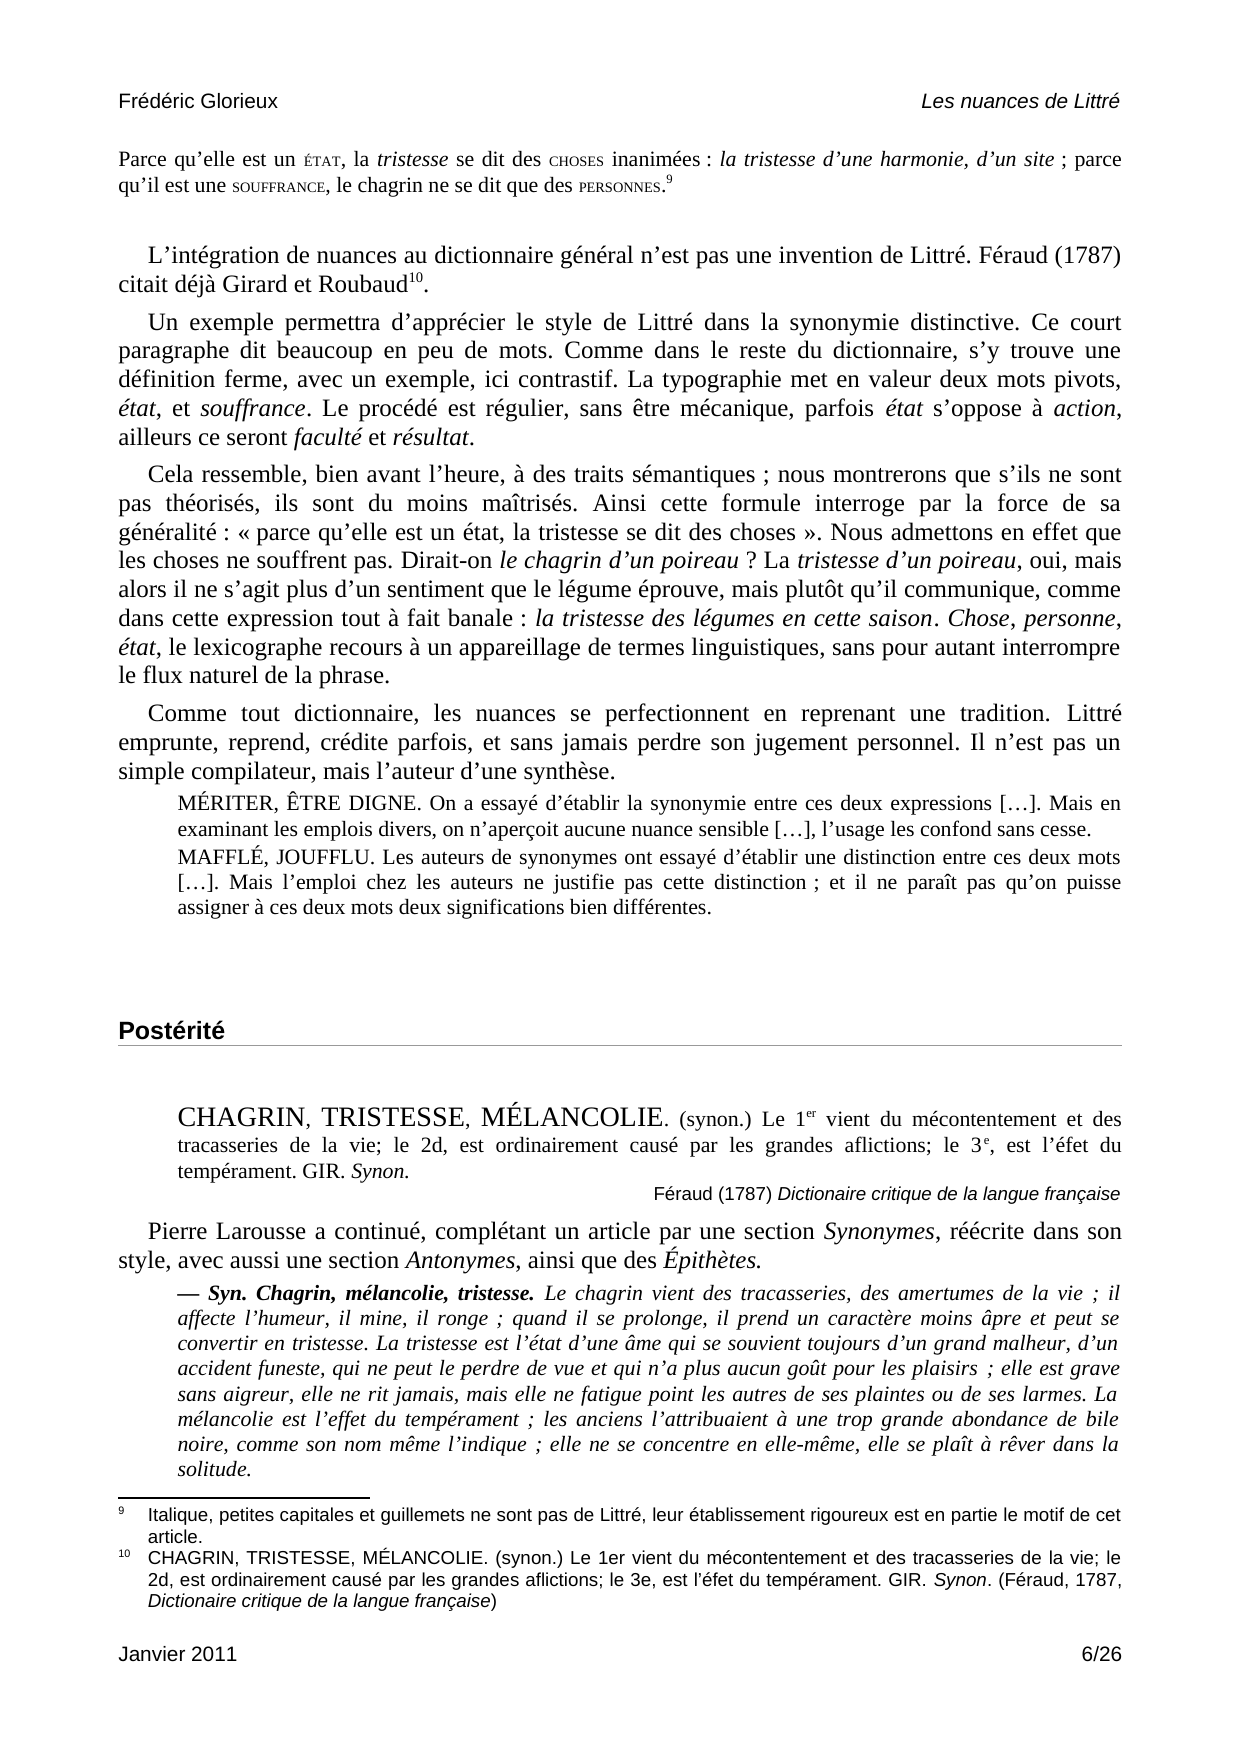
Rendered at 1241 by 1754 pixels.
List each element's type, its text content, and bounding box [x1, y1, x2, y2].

text Féraud (1787) Dictionaire critique de la langue française [236, 1183, 1122, 1204]
text Parce qu’elle est un état, la tristesse se dit des choses inanimées : la tristesse d’une harmonie, d’un site ; parce qu’il est une souffrance, le chagrin ne se dit que des personnes. [118, 146, 1122, 197]
text CHAGRIN, TRISTESSE, MÉLANCOLIE. (synon.) Le 1er vient du mécontentement et des tracasseries de la vie; le 2d, est ordinairement causé par les grandes aflictions; le 3e, est l’éfet du tempérament. GIR. Synon. [177, 1100, 1122, 1183]
text Pierre Larousse a continué, complétant un article par une section Synonymes, réécrite dans son style, avec aussi une section Antonymes, ainsi que des Épithètes. [118, 1216, 1122, 1274]
subtitle Postérité [118, 1016, 1122, 1045]
text Cela ressemble, bien avant l’heure, à des traits sémantiques ; nous montrerons que s’ils ne sont pas théorisés, ils sont du moins maîtrisés. Ainsi cette formule interroge par la force de sa généralité : « parce qu’elle est un état, la tristesse se dit des choses ». Nous admettons en effet que les choses ne souffrent pas. Dirait-on le chagrin d’un poireau ? La tristesse d’un poireau, oui, mais alors il ne s’agit plus d’un sentiment que le légume éprouve, mais plutôt qu’il communique, comme dans cette expression tout à fait banale : la tristesse des légumes en cette saison. Chose, personne, état, le lexicographe recours à un appareillage de termes linguistiques, sans pour autant interrompre le flux naturel de la phrase. [118, 459, 1122, 689]
text L’intégration de nuances au dictionnaire général n’est pas une invention de Littré. Féraud (1787) citait déjà Girard et Roubaud. [118, 240, 1122, 298]
text Comme tout dictionnaire, les nuances se perfectionnent en reprenant une tradition. Littré emprunte, reprend, crédite parfois, et sans jamais perdre son jugement personnel. Il n’est pas un simple compilateur, mais l’auteur d’une synthèse. [118, 698, 1122, 784]
text — Syn. Chagrin, mélancolie, tristesse. Le chagrin vient des tracasseries, des amertumes de la vie ; il affecte l’humeur, il mine, il ronge ; quand il se prolonge, il prend un caractère moins âpre et peut se convertir en tristesse. La tristesse est l’état d’une âme qui se souvient toujours d’un grand malheur, d’un accident funeste, qui ne peut le perdre de vue et qui n’a plus aucun goût pour les plaisirs ; elle est grave sans aigreur, elle ne rit jamais, mais elle ne fatigue point les autres de ses plaintes ou de ses larmes. La mélancolie est l’effet du tempérament ; les anciens l’attribuaient à une trop grande abondance de bile noire, comme son nom même l’indique ; elle ne se concentre en elle-même, elle se plaît à rêver dans la solitude. [177, 1280, 1122, 1481]
text MAFFLÉ, JOUFFLU. Les auteurs de synonymes ont essayé d’établir une distinction entre ces deux mots […]. Mais l’emploi chez les auteurs ne justifie pas cette distinction ; et il ne paraît pas qu’on puisse assigner à ces deux mots deux significations bien différentes. [177, 844, 1122, 919]
text MÉRITER, ÊTRE DIGNE. On a essayé d’établir la synonymie entre ces deux expressions […]. Mais en examinant les emplois divers, on n’aperçoit aucune nuance sensible […], l’usage les confond sans cesse. [177, 790, 1122, 841]
text CHAGRIN, TRISTESSE, MÉLANCOLIE. (synon.) Le 1er vient du mécontentement et des tracasseries de la vie; le 2d, est ordinairement causé par les grandes aflictions; le 3e, est l’éfet du tempérament. GIR. Synon. (Féraud, 1787, Dictionaire critique de la langue française) [118, 1547, 1122, 1612]
text Italique, petites capitales et guillemets ne sont pas de Littré, leur établissement rigoureux est en partie le motif de cet article. [118, 1504, 1122, 1547]
text Un exemple permettra d’apprécier le style de Littré dans la synonymie distinctive. Ce court paragraphe dit beaucoup en peu de mots. Comme dans le reste du dictionnaire, s’y trouve une définition ferme, avec un exemple, ici contrastif. La typographie met en valeur deux mots pivots, état, et souffrance. Le procédé est régulier, sans être mécanique, parfois état s’oppose à action, ailleurs ce seront faculté et résultat. [118, 307, 1122, 451]
